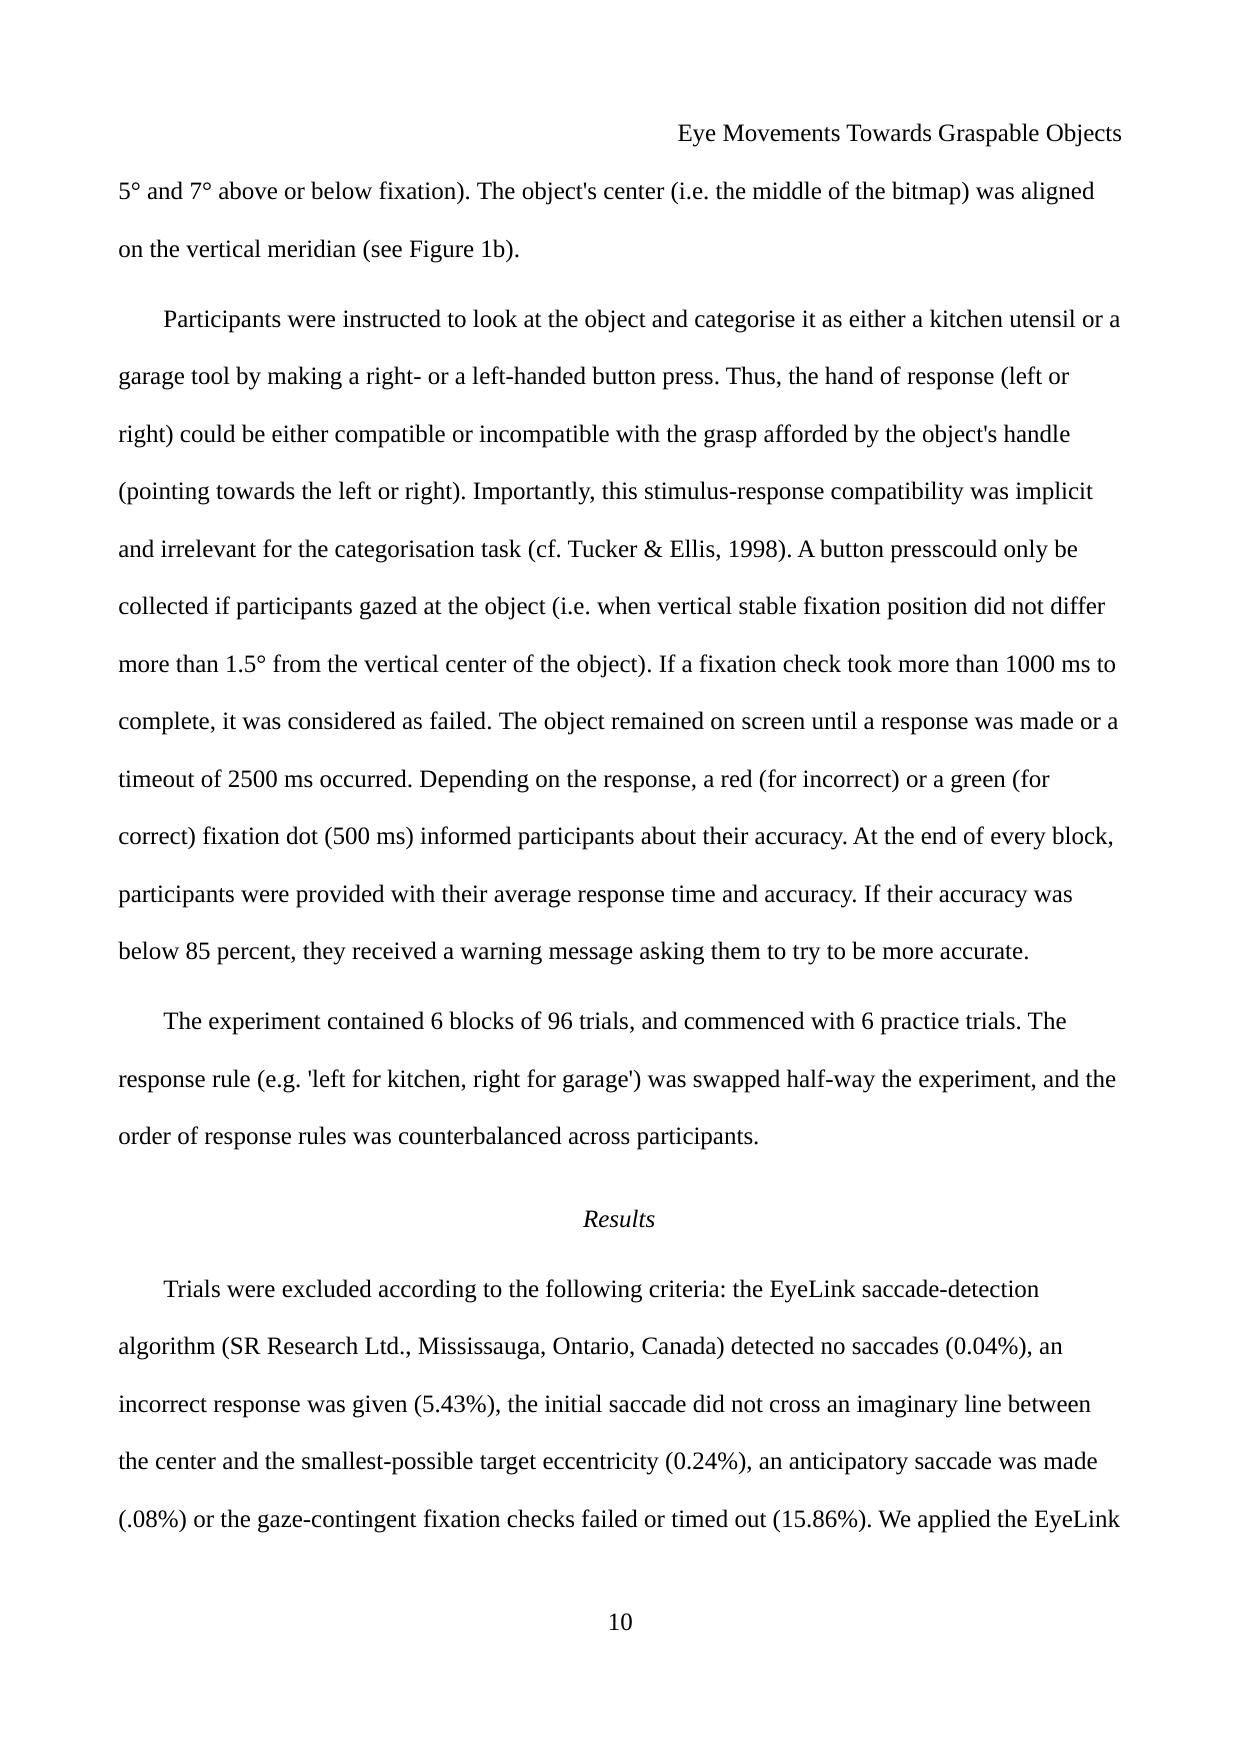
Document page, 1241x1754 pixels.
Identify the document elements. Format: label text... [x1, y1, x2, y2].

subtitle Results [118, 1204, 1122, 1233]
text Trials were excluded according to the following criteria: the EyeLink saccade-detection algorithm (SR Research Ltd., Mississauga, Ontario, Canada) detected no saccades (0.04%), an incorrect response was given (5.43%), the initial saccade did not cross an imaginary line between the center and the smallest-possible target eccentricity (0.24%), an anticipatory saccade was made (.08%) or the gaze-contingent fixation checks failed or timed out (15.86%). We applied the EyeLink [118, 1274, 1122, 1533]
text Participants were instructed to look at the object and categorise it as either a kitchen utensil or a garage tool by making a right- or a left-handed button press. Thus, the hand of response (left or right) could be either compatible or incompatible with the grasp afforded by the object's handle (pointing towards the left or right). Importantly, this stimulus-response compatibility was implicit and irrelevant for the categorisation task (cf. Tucker & Ellis, 1998). A button presscould only be collected if participants gazed at the object (i.e. when vertical stable fixation position did not differ more than 1.5° from the vertical center of the object). If a fixation check took more than 1000 ms to complete, it was considered as failed. The object remained on screen until a response was made or a timeout of 2500 ms occurred. Depending on the response, a red (for incorrect) or a green (for correct) fixation dot (500 ms) informed participants about their accuracy. At the end of every block, participants were provided with their average response time and accuracy. If their accuracy was below 85 percent, they received a warning message asking them to try to be more accurate. [118, 304, 1122, 965]
text 5° and 7° above or below fixation). The object's center (i.e. the middle of the bitmap) was aligned on the vertical meridian (see Figure 1b). [118, 176, 1122, 263]
text The experiment contained 6 blocks of 96 trials, and commenced with 6 practice trials. The response rule (e.g. 'left for kitchen, right for garage') was swapped half-way the experiment, and the order of response rules was counterbalanced across participants. [118, 1006, 1122, 1150]
